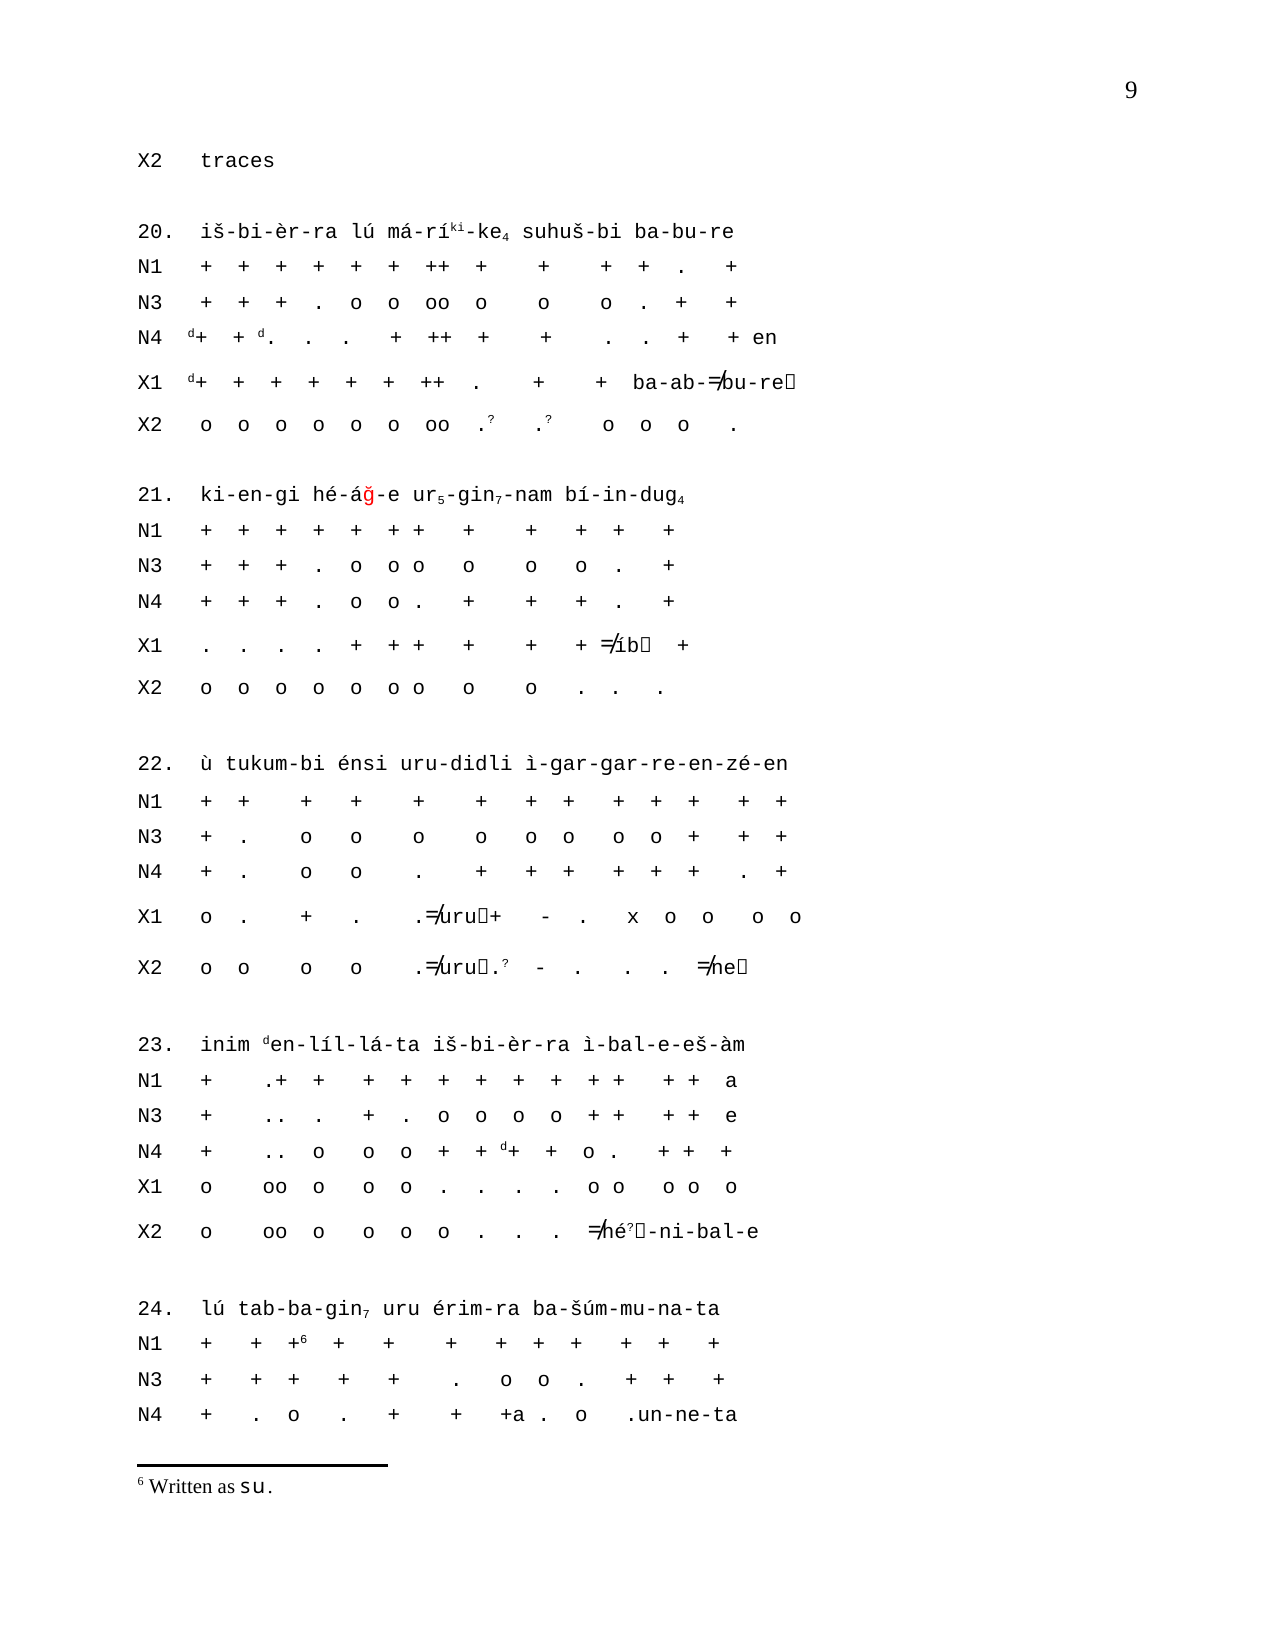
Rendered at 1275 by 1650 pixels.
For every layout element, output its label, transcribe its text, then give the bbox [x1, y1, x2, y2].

text 23. inim den-líl-lá-ta iš-bi-èr-ra ì-bal-e-eš-àm [137, 1034, 1138, 1058]
text N1 + + + + + + ++ + + + + . + [137, 256, 1138, 280]
text N1 + + + + + + + + + + + + [137, 1333, 1138, 1357]
text 20. iš-bi-èr-ra lú má-ríki-ke4 suhuš-bi ba-bu-re [137, 221, 1138, 244]
text 24. lú tab-ba-gin7 uru érim-ra ba-šúm-mu-na-ta [137, 1298, 1138, 1322]
text N1 + + + + + + + + + + + + + [137, 791, 1138, 814]
text N1 + + + + + + + + + + + + [137, 520, 1138, 543]
text N4 + . o . + + +a . o .un-ne-ta [137, 1404, 1138, 1428]
text N3 + .. . + . o o o o + + + + e [137, 1105, 1138, 1129]
text X1 o oo o o o . . . . o o o o o [137, 1176, 1138, 1200]
text N4 + . o o . + + + + + + . + [137, 862, 1138, 885]
text X2 o o o o .≠uru.? - . . . ≠ne [137, 948, 1138, 982]
text X1 . . . . + + + + + + ≠íb + [137, 626, 1138, 660]
text N3 + + + . o o o o o o . + [137, 555, 1138, 579]
text X2 o oo o o o o . . . ≠hé?-ni-bal-e [137, 1212, 1138, 1246]
text X1 d+ + + + + + ++ . + + ba-ab-≠bu-re [137, 362, 1138, 397]
text 22. ù tukum-bi énsi uru-didli ì-gar-gar-re-en-zé-en [137, 748, 1138, 776]
text N4 + + + . o o . + + + . + [137, 591, 1138, 614]
text N1 + .+ + + + + + + + + + + + a [137, 1070, 1138, 1093]
text 21. ki-en-gi hé-áğ-e ur5-gin7-nam bí-in-dug4 [137, 484, 1138, 508]
text X2 o o o o o o oo .? .? o o o . [137, 413, 1138, 437]
text X1 o . + . .≠uru+ - . x o o o o [137, 897, 1138, 931]
text N3 + + + . o o oo o o o . + + [137, 292, 1138, 315]
text N4 + .. o o o + + d+ + o . + + + [137, 1141, 1138, 1164]
text N3 + + + + + . o o . + + + [137, 1369, 1138, 1392]
text N4 d+ + d. . . + ++ + + . . + + en [137, 327, 1138, 351]
text X2 traces [137, 150, 1138, 174]
text X2 o o o o o o o o o . . . [137, 677, 1138, 701]
text Written as su. [137, 1472, 1138, 1500]
text N3 + . o o o o o o o o + + + [137, 826, 1138, 850]
